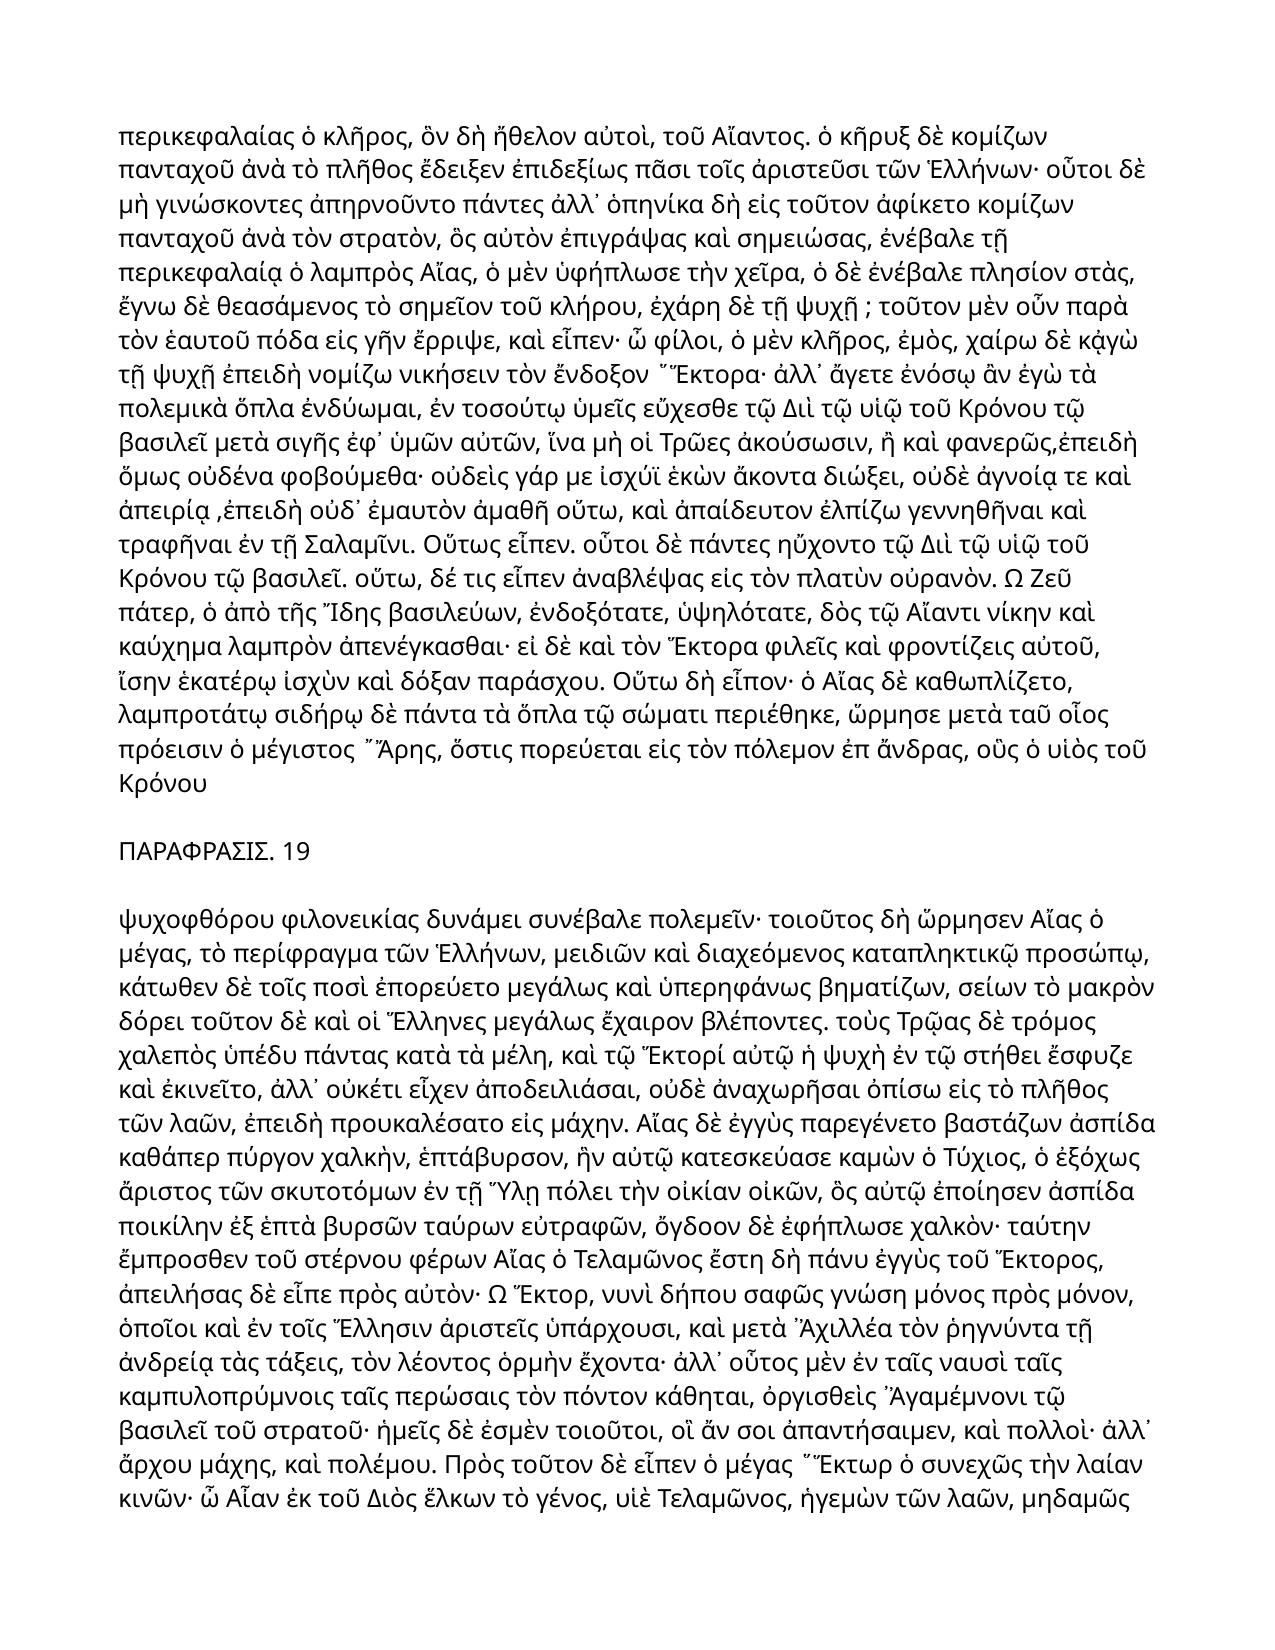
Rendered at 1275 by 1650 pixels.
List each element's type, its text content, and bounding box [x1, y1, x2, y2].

text ΠΑΡΑΦΡΑΣΙΣ. 19 [118, 833, 1157, 867]
text ψυχοφθόρου φιλονεικίας δυνάμει συνέβαλε πολεμεῖν· τοιοῦτος δὴ ὥρμησεν Αἴας ὁ μέγας, τὸ περίφραγμα τῶν Ἑλλήνων, μειδιῶν καὶ διαχεόμενος καταπληκτικῷ προσώπῳ, κάτωθεν δὲ τοῖς ποσὶ ἐπορεύετο μεγάλως καὶ ὑπερηφάνως βηματίζων, σείων τὸ μακρὸν δόρει τοῦτον δὲ καὶ οἱ Ἕλληνες μεγάλως ἔχαιρον βλέποντες. τοὺς Τρῷας δὲ τρόμος χαλεπὸς ὑπέδυ πάντας κατὰ τὰ μέλη, καὶ τῷ Ἕκτορί αὐτῷ ἡ ψυχὴ ἐν τῷ στήθει ἔσφυζε καὶ ἐκινεῖτο, ἀλλ᾽ οὐκέτι εἶχεν ἀποδειλιάσαι, οὐδὲ ἀναχωρῆσαι ὀπίσω εἰς τὸ πλῆθος τῶν λαῶν, ἐπειδὴ προυκαλέσατο εἰς μάχην. Αἴας δὲ ἐγγὺς παρεγένετο βαστάζων ἀσπίδα καθάπερ πύργον χαλκὴν, ἑπτάβυρσον, ἣν αὐτῷ κατεσκεύασε καμὼν ὁ Τύχιος, ὁ ἐξόχως ἄριστος τῶν σκυτοτόμων ἐν τῇ Ὕλῃ πόλει τὴν οἰκίαν οἰκῶν, ὃς αὐτῷ ἐποίησεν ἀσπίδα ποικίλην ἐξ ἑπτὰ βυρσῶν ταύρων εὐτραφῶν, ὄγδοον δὲ ἐφήπλωσε χαλκὸν· ταύτην ἔμπροσθεν τοῦ στέρνου φέρων Αἴας ὁ Τελαμῶνος ἔστη δὴ πάνυ ἐγγὺς τοῦ Ἕκτορος, ἀπειλήσας δὲ εἶπε πρὸς αὐτὸν· Ω Ἕκτορ, νυνὶ δήπου σαφῶς γνώση μόνος πρὸς μόνον, ὁποῖοι καὶ ἐν τοῖς Ἕλλησιν ἀριστεῖς ὑπάρχουσι, καὶ μετὰ ᾿Ἀχιλλέα τὸν ῥηγνύντα τῇ ἀνδρείᾳ τὰς τάξεις, τὸν λέοντος ὁρμὴν ἔχοντα· ἀλλ᾽ οὗτος μὲν ἐν ταῖς ναυσὶ ταῖς καμπυλοπρύμνοις ταῖς περώσαις τὸν πόντον κάθηται, ὀργισθεὶς ᾿Ἀγαμέμνονι τῷ βασιλεῖ τοῦ στρατοῦ· ἡμεῖς δὲ ἐσμὲν τοιοῦτοι, οἳ ἄν σοι ἀπαντήσαιμεν, καὶ πολλοὶ· ἀλλ᾽ ἄρχου μάχης, καὶ πολέμου. Πρὸς τοῦτον δὲ εἶπεν ὁ μέγας ῞Ἕκτωρ ὁ συνεχῶς τὴν λαίαν κινῶν· ὦ Αἶαν ἐκ τοῦ Διὸς ἕλκων τὸ γένος, υἱὲ Τελαμῶνος, ἡγεμὼν τῶν λαῶν, μηδαμῶς [118, 902, 1157, 1515]
text περικεφαλαίας ὁ κλῆρος, ὃν δὴ ἤθελον αὐτοὶ, τοῦ Αἴαντος. ὁ κῆρυξ δὲ κομίζων πανταχοῦ ἀνὰ τὸ πλῆθος ἔδειξεν ἐπιδεξίως πᾶσι τοῖς ἀριστεῦσι τῶν Ἑλλήνων· οὗτοι δὲ μὴ γινώσκοντες ἀπηρνοῦντο πάντες ἀλλ᾽ ὁπηνίκα δὴ εἰς τοῦτον ἀφίκετο κομίζων πανταχοῦ ἀνὰ τὸν στρατὸν, ὃς αὐτὸν ἐπιγράψας καὶ σημειώσας, ἐνέβαλε τῇ περικεφαλαίᾳ ὁ λαμπρὸς Αἴας, ὁ μὲν ὑφήπλωσε τὴν χεῖρα, ὁ δὲ ἐνέβαλε πλησίον στὰς, ἔγνω δὲ θεασάμενος τὸ σημεῖον τοῦ κλήρου, ἐχάρη δὲ τῇ ψυχῇ ; τοῦτον μὲν οὖν παρὰ τὸν ἑαυτοῦ πόδα εἰς γῆν ἔρριψε, καὶ εἶπεν· ὦ φίλοι, ὁ μὲν κλῆρος, ἐμὸς, χαίρω δὲ κᾀγὼ τῇ ψυχῇ ἐπειδὴ νομίζω νικήσειν τὸν ἔνδοξον ῞Ἕκτορα· ἀλλ᾿ ἄγετε ἐνόσῳ ἂν ἐγὼ τὰ πολεμικὰ ὅπλα ἐνδύωμαι, ἐν τοσούτῳ ὑμεῖς εὔχεσθε τῷ Διὶ τῷ υἱῷ τοῦ Κρόνου τῷ βασιλεῖ μετὰ σιγῆς ἐφ᾿ ὑμῶν αὐτῶν, ἵνα μὴ οἱ Τρῶες ἀκούσωσιν, ἢ καὶ φανερῶς,ἐπειδὴ ὅμως οὐδένα φοβούμεθα· οὐδεὶς γάρ με ἰσχύϊ ἑκὼν ἄκοντα διώξει, οὐδὲ ἀγνοίᾳ τε καὶ ἀπειρίᾳ ,ἐπειδὴ οὐδ᾽ ἐμαυτὸν ἀμαθῆ οὕτω, καὶ ἀπαίδευτον ἐλπίζω γεννηθῆναι καὶ τραφῆναι ἐν τῇ Σαλαμῖνι. Οὕτως εἶπεν. οὗτοι δὲ πάντες ηὔχοντο τῷ Διὶ τῷ υἱῷ τοῦ Κρόνου τῷ βασιλεῖ. οὕτω, δέ τις εἶπεν ἀναβλέψας εἰς τὸν πλατὺν οὐρανὸν. Ω Ζεῦ πάτερ, ὁ ἀπὸ τῆς Ἴδης βασιλεύων, ἐνδοξότατε, ὑψηλότατε, δὸς τῷ Αἴαντι νίκην καὶ καύχημα λαμπρὸν ἀπενέγκασθαι· εἰ δὲ καὶ τὸν Ἕκτορα φιλεῖς καὶ φροντίζεις αὐτοῦ, ἴσην ἑκατέρῳ ἰσχὺν καὶ δόξαν παράσχου. Οὕτω δὴ εἶπον· ὁ Αἴας δὲ καθωπλίζετο, λαμπροτάτῳ σιδήρῳ δὲ πάντα τὰ ὅπλα τῷ σώματι περιέθηκε, ὥρμησε μετὰ ταῦ οἷος πρόεισιν ὁ μέγιστος ῎Ἄρης, ὅστις πορεύεται εἰς τὸν πόλεμον ἐπ ἄνδρας, οὓς ὁ υἱὸς τοῦ Κρόνου [118, 118, 1157, 799]
